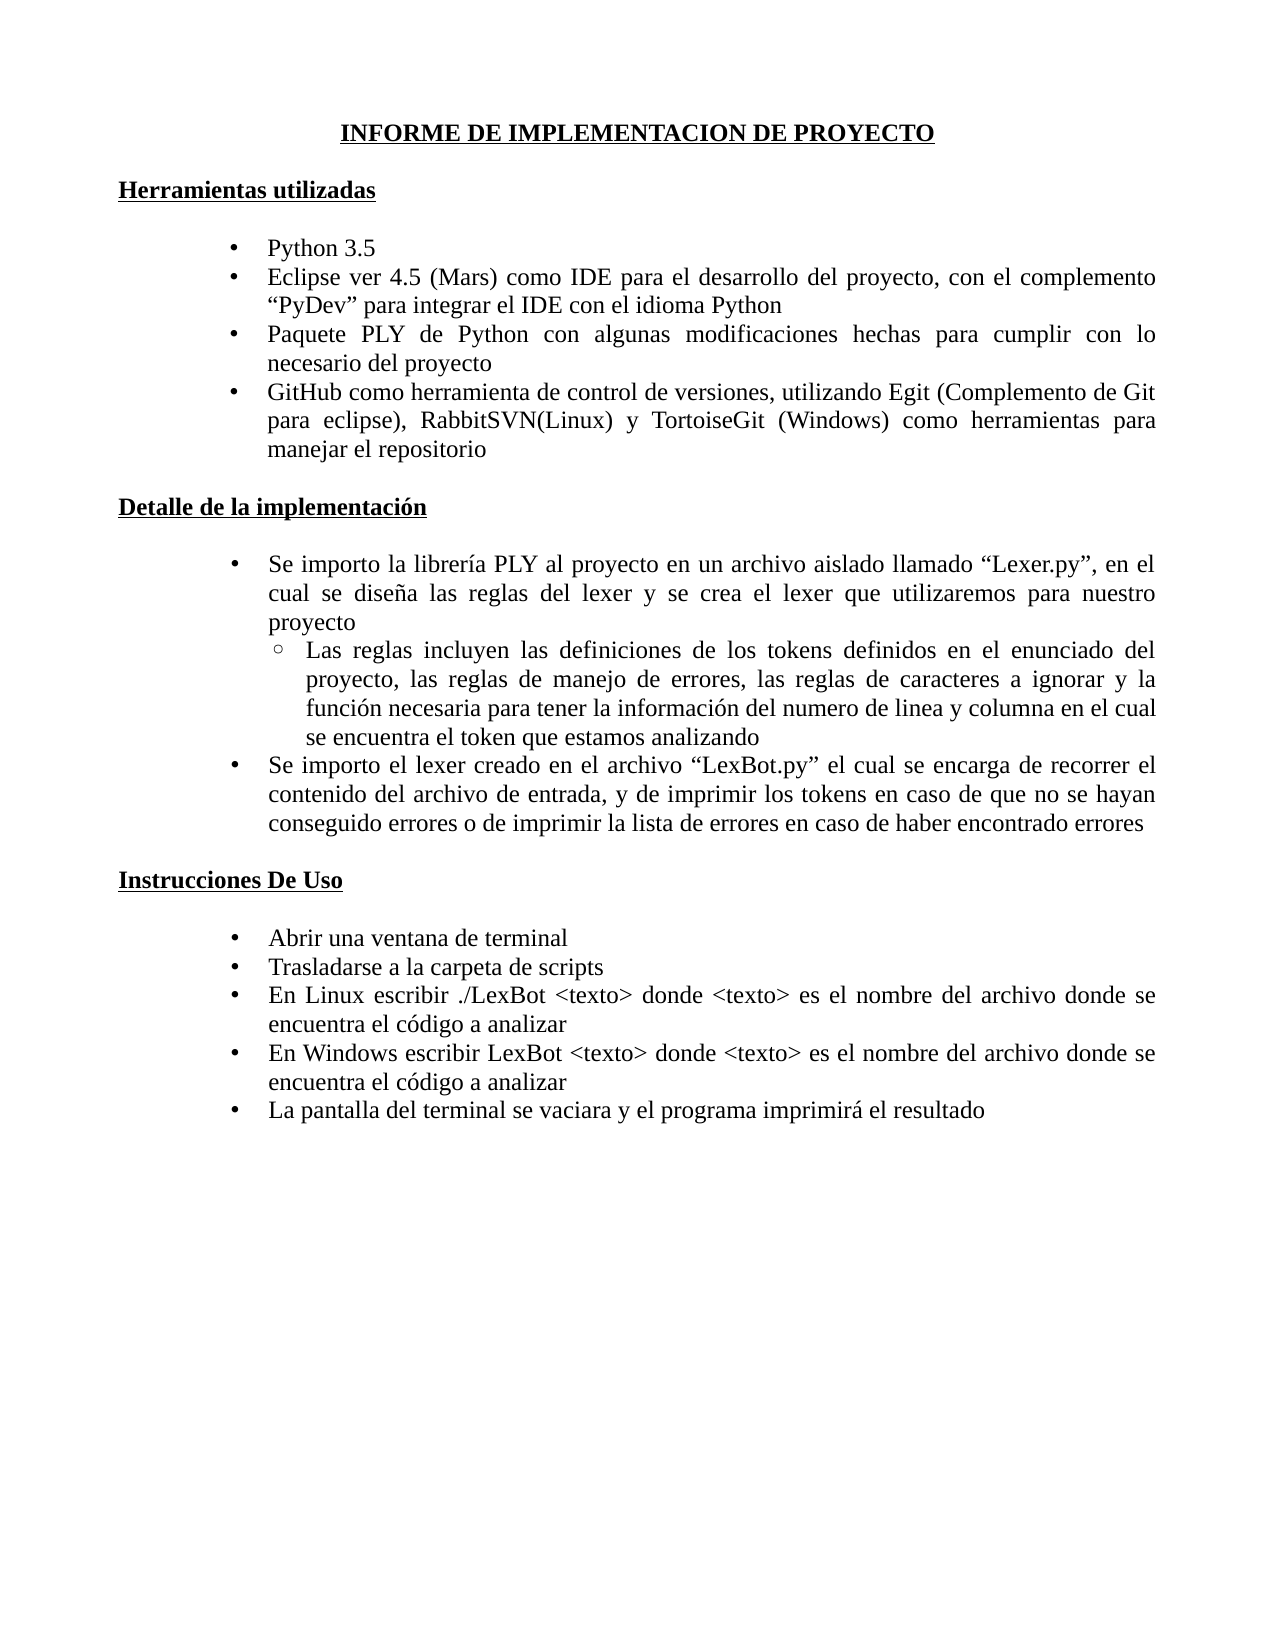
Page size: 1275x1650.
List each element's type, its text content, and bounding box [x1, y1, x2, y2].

list Eclipse ver 4.5 (Mars) como IDE para el desarrollo del proyecto, con el complemento “PyDev” para integrar el IDE con el idioma Python [229, 262, 1157, 319]
list Paquete PLY de Python con algunas modificaciones hechas para cumplir con lo necesario del proyecto [229, 319, 1157, 377]
list GitHub como herramienta de control de versiones, utilizando Egit (Complemento de Git para eclipse), RabbitSVN(Linux) y TortoiseGit (Windows) como herramientas para manejar el repositorio [229, 377, 1157, 463]
list Trasladarse a la carpeta de scripts [231, 952, 1157, 981]
text Detalle de la implementación [118, 492, 1157, 521]
text Herramientas utilizadas [118, 176, 1157, 204]
list Se importo la librería PLY al proyecto en un archivo aislado llamado “Lexer.py”, en el cual se diseña las reglas del lexer y se crea el lexer que utilizaremos para nuestro proyecto [231, 549, 1157, 636]
list Python 3.5 [229, 233, 1157, 262]
list La pantalla del terminal se vaciara y el programa imprimirá el resultado [231, 1096, 1157, 1124]
text Instrucciones De Uso [118, 866, 1157, 894]
list En Linux escribir ./LexBot <texto> donde <texto> es el nombre del archivo donde se encuentra el código a analizar [231, 981, 1157, 1038]
list Se importo el lexer creado en el archivo “LexBot.py” el cual se encarga de recorrer el contenido del archivo de entrada, y de imprimir los tokens en caso de que no se hayan conseguido errores o de imprimir la lista de errores en caso de haber encontrado errores [231, 751, 1157, 837]
list En Windows escribir LexBot <texto> donde <texto> es el nombre del archivo donde se encuentra el código a analizar [231, 1038, 1157, 1096]
text INFORME DE IMPLEMENTACION DE PROYECTO [118, 118, 1157, 147]
list Abrir una ventana de terminal [231, 923, 1157, 952]
list Las reglas incluyen las definiciones de los tokens definidos en el enunciado del proyecto, las reglas de manejo de errores, las reglas de caracteres a ignorar y la función necesaria para tener la información del numero de linea y columna en el cual se encuentra el token que estamos analizando [268, 636, 1157, 751]
